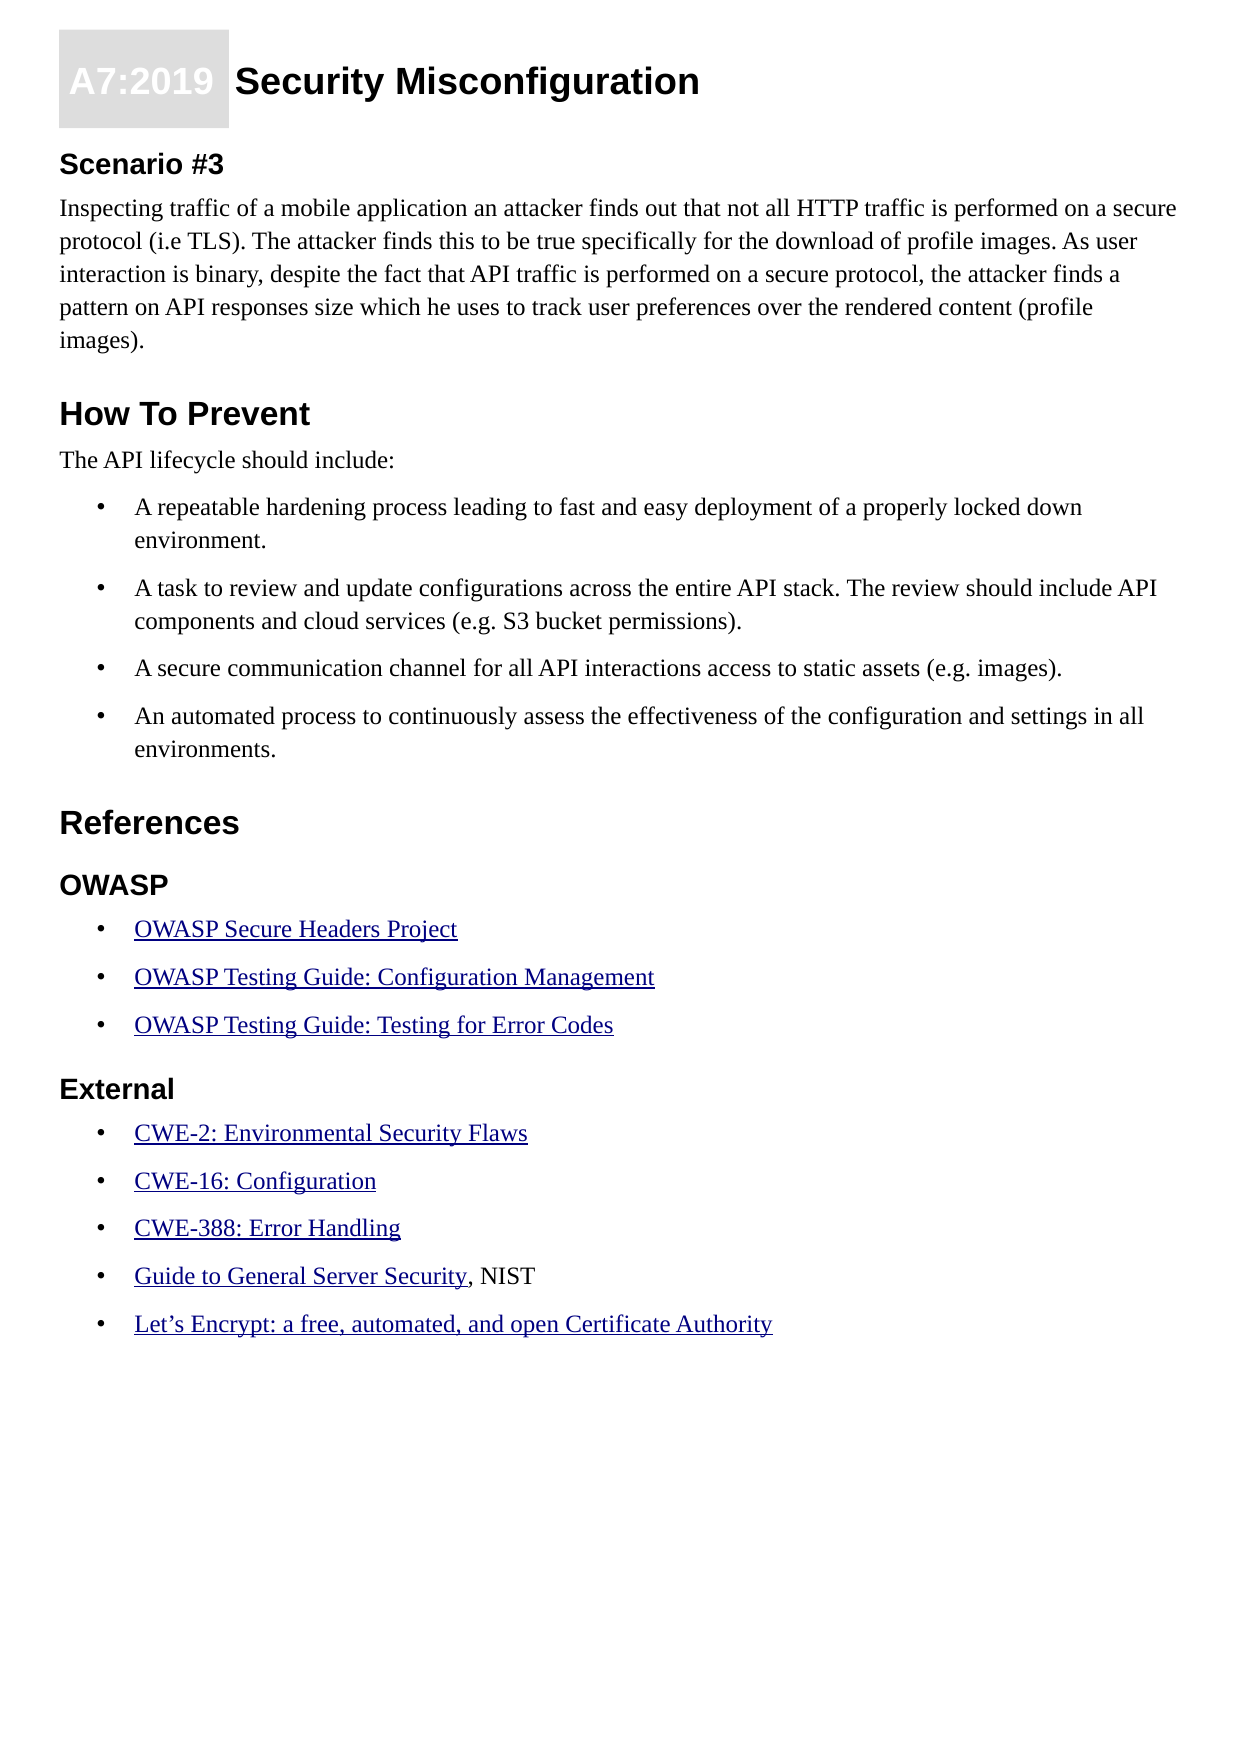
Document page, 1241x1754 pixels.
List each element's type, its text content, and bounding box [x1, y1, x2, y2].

list Guide to General Server Security, NIST [97, 1261, 1181, 1290]
list A task to review and update configurations across the entire API stack. The review should include API components and cloud services (e.g. S3 bucket permissions). [97, 573, 1181, 635]
list OWASP Testing Guide: Testing for Error Codes [97, 1010, 1181, 1038]
text Inspecting traffic of a mobile application an attacker finds out that not all HTTP traffic is performed on a secure protocol (i.e TLS). The attacker finds this to be true specifically for the download of profile images. As user interaction is binary, despite the fact that API traffic is performed on a secure protocol, the attacker finds a pattern on API responses size which he uses to track user preferences over the rendered content (profile images). [59, 193, 1181, 354]
list A repeatable hardening process leading to fast and easy deployment of a properly locked down environment. [97, 492, 1181, 554]
subtitle References [59, 803, 1181, 841]
list Let’s Encrypt: a free, automated, and open Certificate Authority [97, 1309, 1181, 1337]
list CWE-388: Error Handling [97, 1213, 1181, 1242]
list An automated process to continuously assess the effectiveness of the configuration and settings in all environments. [97, 701, 1181, 763]
list CWE-2: Environmental Security Flaws [97, 1118, 1181, 1147]
list CWE-16: Configuration [97, 1166, 1181, 1194]
text The API lifecycle should include: [59, 445, 1181, 473]
subtitle External [59, 1072, 1181, 1106]
list OWASP Testing Guide: Configuration Management [97, 962, 1181, 991]
subtitle OWASP [59, 868, 1181, 902]
subtitle How To Prevent [59, 393, 1181, 432]
list A secure communication channel for all API interactions access to static assets (e.g. images). [97, 653, 1181, 682]
list OWASP Secure Headers Project [97, 914, 1181, 943]
subtitle Scenario #3 [59, 147, 1181, 181]
